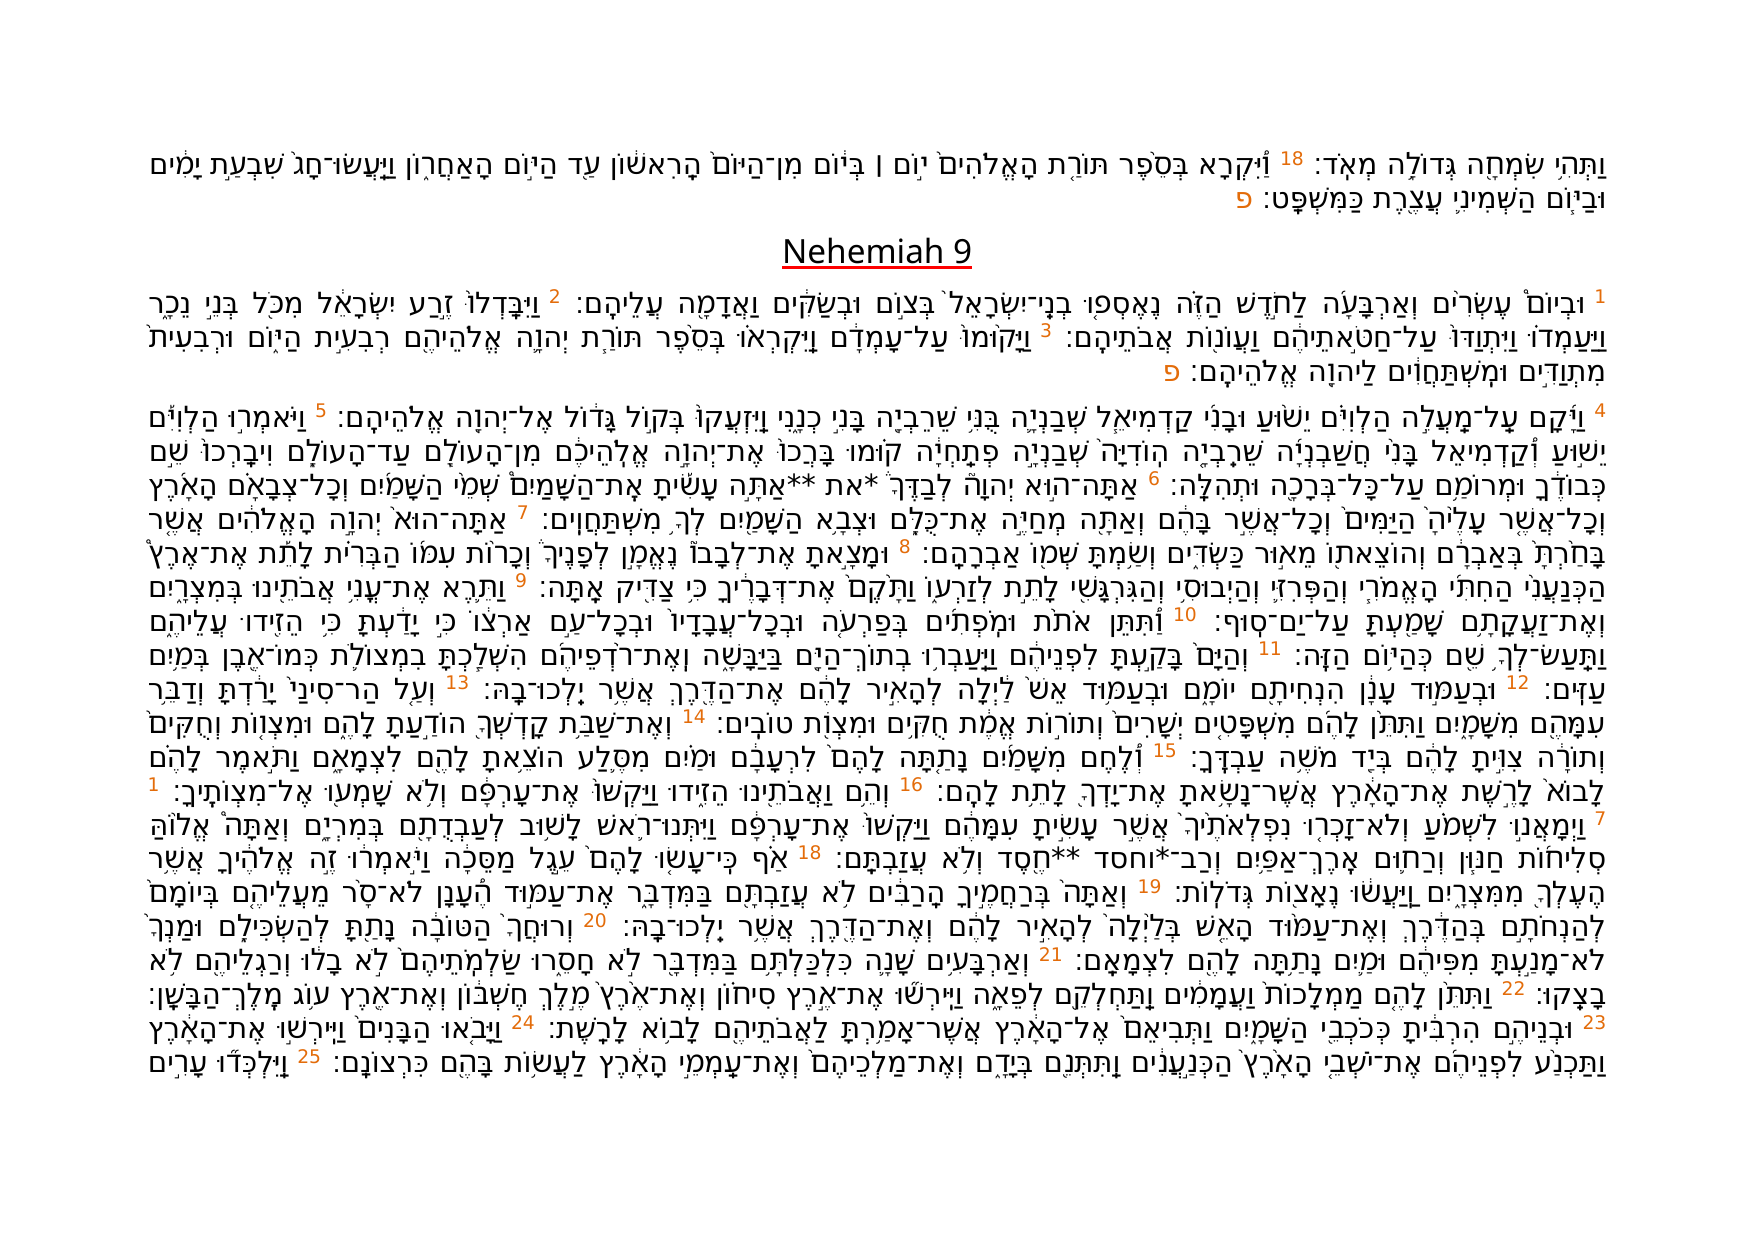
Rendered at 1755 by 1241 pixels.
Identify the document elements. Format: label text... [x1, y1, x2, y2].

text 4 וַיָּ֜קָם עַֽל־מַֽעֲלֵ֣ה הַלְוִיִּ֗ם יֵשׁ֨וּעַ וּבָנִ֜י קַדְמִיאֵ֧ל שְׁבַנְיָ֛ה בֻּנִּ֥י שֵׁרֵבְיָ֖ה בָּנִ֣י כְנָ֑נִי וַֽיִּזְעֲקוּ֙ בְּק֣וֹל גָּד֔וֹל אֶל־יְהוָ֖ה אֱלֹהֵיהֶֽם׃ ‬‬5 וַיֹּאמְר֣וּ הַלְוִיִּ֡ם יֵשׁ֣וּעַ וְ֠קַדְמִיאֵל בָּנִ֨י חֲשַׁבְנְיָ֜ה שֵׁרֵֽבְיָ֤ה הֽוֹדִיָּה֙ שְׁבַנְיָ֣ה פְתַֽחְיָ֔ה ק֗וּמוּ בָּרֲכוּ֙ אֶת־יְהוָ֣ה אֱלֹֽהֵיכֶ֔ם מִן־הָעוֹלָ֖ם עַד־הָעוֹלָ֑ם וִיבָֽרְכוּ֙ שֵׁ֣ם כְּבוֹדֶ֔ךָ וּמְרוֹמַ֥ם עַל־כָּל־בְּרָכָ֖ה וּתְהִלָּֽה׃ ‬‬6 אַתָּה־ה֣וּא יְהוָה֮ לְבַדֶּךָ֒ *את **אַתָּ֣ה עָשִׂ֡יתָ אֶֽת־הַשָּׁמַיִם֩ שְׁמֵ֨י הַשָּׁמַ֜יִם וְכָל־צְבָאָ֗ם הָאָ֜רֶץ וְכָל־אֲשֶׁ֤ר עָלֶ֙יהָ֙ הַיַּמִּים֙ וְכָל־אֲשֶׁ֣ר בָּהֶ֔ם וְאַתָּ֖ה מְחַיֶּ֣ה אֶת־כֻּלָּ֑ם וּצְבָ֥א הַשָּׁמַ֖יִם לְךָ֥ מִשְׁתַּחֲוִֽים׃ ‬‬7 אַתָּה־הוּא֙ יְהוָ֣ה הָאֱלֹהִ֔ים אֲשֶׁ֤ר בָּחַ֙רְתָּ֙ בְּאַבְרָ֔ם וְהוֹצֵאת֖וֹ מֵא֣וּר כַּשְׂדִּ֑ים וְשַׂ֥מְתָּ שְּׁמ֖וֹ אַבְרָהָֽם׃ ‬‬8 וּמָצָ֣אתָ אֶת־לְבָבוֹ֮ נֶאֱמָ֣ן לְפָנֶיךָ֒ וְכָר֨וֹת עִמּ֜וֹ הַבְּרִ֗ית לָתֵ֡ת אֶת־אֶרֶץ֩ הַכְּנַעֲנִ֨י הַחִתִּ֜י הָאֱמֹרִ֧י וְהַפְּרִזִּ֛י וְהַיְבוּסִ֥י וְהַגִּרְגָּשִׁ֖י לָתֵ֣ת לְזַרְע֑וֹ וַתָּ֙קֶם֙ אֶת־דְּבָרֶ֔יךָ כִּ֥י צַדִּ֖יק אָֽתָּה׃ ‬‬9 וַתֵּ֛רֶא אֶת־עֳנִ֥י אֲבֹתֵ֖ינוּ בְּמִצְרָ֑יִם וְאֶת־זַעֲקָתָ֥ם שָׁמַ֖עְתָּ עַל־יַם־סֽוּף׃ ‬‬10 וַ֠תִּתֵּן אֹתֹ֨ת וּמֹֽפְתִ֜ים בְּפַרְעֹ֤ה וּבְכָל־עֲבָדָיו֙ וּבְכָל־עַ֣ם אַרְצ֔וֹ כִּ֣י יָדַ֔עְתָּ כִּ֥י הֵזִ֖ידוּ עֲלֵיהֶ֑ם וַתַּֽעַשׂ־לְךָ֥ שֵׁ֖ם כְּהַיּ֥וֹם הַזֶּֽה׃ ‬‬11 וְהַיָּם֙ בָּקַ֣עְתָּ לִפְנֵיהֶ֔ם וַיַּֽעַבְר֥וּ בְתוֹךְ־הַיָּ֖ם בַּיַּבָּשָׁ֑ה וְֽאֶת־רֹ֨דְפֵיהֶ֜ם הִשְׁלַ֧כְתָּ בִמְצוֹלֹ֛ת כְּמוֹ־אֶ֖בֶן בְּמַ֥יִם עַזִּֽים׃ ‬‬12 וּבְעַמּ֣וּד עָנָ֔ן הִנְחִיתָ֖ם יוֹמָ֑ם וּבְעַמּ֥וּד אֵשׁ֙ לַ֔יְלָה לְהָאִ֣יר לָהֶ֔ם אֶת־הַדֶּ֖רֶךְ אֲשֶׁ֥ר יֵֽלְכוּ־בָֽהּ׃ ‬‬13 וְעַ֤ל הַר־סִינַי֙ יָרַ֔דְתָּ וְדַבֵּ֥ר עִמָּהֶ֖ם מִשָּׁמָ֑יִם וַתִּתֵּ֨ן לָהֶ֜ם מִשְׁפָּטִ֤ים יְשָׁרִים֙ וְתוֹר֣וֹת אֱמֶ֔ת חֻקִּ֥ים וּמִצְוֺ֖ת טוֹבִֽים׃ ‬‬14 וְאֶת־שַׁבַּ֥ת קָדְשְׁךָ֖ הוֹדַ֣עַתָ לָהֶ֑ם וּמִצְו֤וֹת וְחֻקִּים֙ וְתוֹרָ֔ה צִוִּ֣יתָ לָהֶ֔ם בְּיַ֖ד מֹשֶׁ֥ה עַבְדֶּֽךָ׃ ‬‬15 וְ֠לֶחֶם מִשָּׁמַ֜יִם נָתַ֤תָּה לָהֶם֙ לִרְעָבָ֔ם וּמַ֗יִם מִסֶּ֛לַע הוֹצֵ֥אתָ לָהֶ֖ם לִצְמָאָ֑ם וַתֹּ֣אמֶר לָהֶ֗ם לָבוֹא֙ לָרֶ֣שֶׁת אֶת־הָאָ֔רֶץ אֲשֶׁר־נָשָׂ֥אתָ אֶת־יָדְךָ֖ לָתֵ֥ת לָהֶֽם׃ ‬‬16 וְהֵ֥ם וַאֲבֹתֵ֖ינוּ הֵזִ֑ידוּ וַיַּקְשׁוּ֙ אֶת־עָרְפָּ֔ם וְלֹ֥א שָׁמְע֖וּ אֶל־מִצְוֺתֶֽיךָ׃ ‬‬17 וַיְמָאֲנ֣וּ לִשְׁמֹ֗עַ וְלֹא־זָכְר֤וּ נִפְלְאֹתֶ֙יךָ֙ אֲשֶׁ֣ר עָשִׂ֣יתָ עִמָּהֶ֔ם וַיַּקְשׁוּ֙ אֶת־עָרְפָּ֔ם וַיִּתְּנוּ־רֹ֛אשׁ לָשׁ֥וּב לְעַבְדֻתָ֖ם בְּמִרְיָ֑ם וְאַתָּה֩ אֱל֨וֹהַּ סְלִיח֜וֹת חַנּ֧וּן וְרַח֛וּם אֶֽרֶךְ־אַפַּ֥יִם וְרַב־*וחסד **חֶ֖סֶד וְלֹ֥א עֲזַבְתָּֽם׃ ‬‬18 אַ֗ף כִּֽי־עָשׂ֤וּ לָהֶם֙ עֵ֣גֶל מַסֵּכָ֔ה וַיֹּ֣אמְר֔וּ זֶ֣ה אֱלֹהֶ֔יךָ אֲשֶׁ֥ר הֶעֶלְךָ֖ מִמִּצְרָ֑יִם וֽ͏ַיַּעֲשׂ֔וּ נֶאָצ֖וֹת גְּדֹלֽוֹת׃ ‬‬19 וְאַתָּה֙ בְּרַחֲמֶ֣יךָ הָֽרַבִּ֔ים לֹ֥א עֲזַבְתָּ֖ם בַּמִּדְבָּ֑ר אֶת־עַמּ֣וּד הֶ֠עָנָן לֹא־סָ֨ר מֵעֲלֵיהֶ֤ם בְּיוֹמָם֙ לְהַנְחֹתָ֣ם בְּהַדֶּ֔רֶךְ וְאֶת־עַמּ֨וּד הָאֵ֤שׁ בְּלַ֙יְלָה֙ לְהָאִ֣יר לָהֶ֔ם וְאֶת־הַדֶּ֖רֶךְ אֲשֶׁ֥ר יֵֽלְכוּ־בָֽהּ׃ ‬‬20 וְרוּחֲךָ֙ הַטּוֹבָ֔ה נָתַ֖תָּ לְהַשְׂכִּילָ֑ם וּמַנְךָ֙ לֹא־מָנַ֣עְתָּ מִפִּיהֶ֔ם וּמַ֛יִם נָתַ֥תָּה לָהֶ֖ם לִצְמָאָֽם׃ ‬‬21 וְאַרְבָּעִ֥ים שָׁנָ֛ה כִּלְכַּלְתָּ֥ם בַּמִּדְבָּ֖ר לֹ֣א חָסֵ֑רוּ שַׂלְמֹֽתֵיהֶם֙ לֹ֣א בָל֔וּ וְרַגְלֵיהֶ֖ם לֹ֥א בָצֵֽקוּ׃ ‬‬22 וַתִּתֵּ֨ן לָהֶ֤ם מַמְלָכוֹת֙ וַעֲמָמִ֔ים וַֽתַּחְלְקֵ֖ם לְפֵאָ֑ה וַיִּֽירְשׁ֞וּ אֶת־אֶ֣רֶץ סִיח֗וֹן וְאֶת־אֶ֙רֶץ֙ מֶ֣לֶךְ חֶשְׁבּ֔וֹן וְאֶת־אֶ֖רֶץ ע֥וֹג מֶֽלֶךְ־הַבָּשָֽׁן׃ ‬‬23 וּבְנֵיהֶ֣ם הִרְבִּ֔יתָ כְּכֹכְבֵ֖י הַשָּׁמָ֑יִם וַתְּבִיאֵם֙ אֶל־הָאָ֔רֶץ אֲשֶׁר־אָמַ֥רְתָּ לַאֲבֹתֵיהֶ֖ם לָב֥וֹא לָרָֽשֶׁת׃ ‬‬24 וַיָּבֹ֤אוּ הַבָּנִים֙ וַיִּֽירְשׁ֣וּ אֶת־הָאָ֔רֶץ וַתַּכְנַ֨ע לִפְנֵיהֶ֜ם אֶת־יֹשְׁבֵ֤י הָאָ֙רֶץ֙ הַכְּנַ֣עֲנִ֔ים וַֽתִּתְּנֵ֖ם בְּיָדָ֑ם וְאֶת־מַלְכֵיהֶם֙ וְאֶת־עַֽמְמֵ֣י הָאָ֔רֶץ לַעֲשׂ֥וֹת בָּהֶ֖ם כִּרְצוֹנָֽם׃ ‬‬25 וַֽיִּלְכְּד֞וּ עָרִ֣ים בְּצֻרוֹת֮ וַאֲדָמָ֣ה שְׁמֵנָה֒ וַיִּֽירְשׁ֡וּ בָּתִּ֣ים מְלֵֽאִים־כָּל־ט֠וּב בֹּר֨וֹת חֲצוּבִ֜ים כְּרָמִ֧ים וְזֵיתִ֛ים וְעֵ֥ץ מַאֲכָ֖ל לָרֹ֑ב וַיֹּאכְל֤וּ וַֽיִּשְׂבְּעוּ֙ וַיַּשְׁמִ֔ינוּ וַיִּֽתְעַדְּנ֖וּ בְּטוּבְךָ֥ הַגָּדֽוֹל׃ ‬‬26 וַיַּמְר֨וּ וַֽיִּמְרְד֜וּ בָּ֗ךְ וַיַּשְׁלִ֤כוּ אֶת־תּוֹרָֽתְךָ֙ אַחֲרֵ֣י גַוָּ֔ם וְאֶת־נְבִיאֶ֣יךָ הָרָ֔גוּ אֲשֶׁר־הֵעִ֥ידוּ בָ֖ם לַהֲשִׁיבָ֣ם אֵלֶ֑יךָ וֽ͏ַיַּעֲשׂ֔וּ נֶאָצ֖וֹת גְּדוֹלֹֽת׃ ‬‬27 וַֽתִּתְּנֵם֙ בְּיַ֣ד צָֽרֵיהֶ֔ם וַיָּצֵ֖רוּ לָהֶ֑ם וּבְעֵ֤ת צָֽרָתָם֙ יִצְעֲק֣וּ אֵלֶ֔יךָ וְאַתָּה֙ מִשָּׁמַ֣יִם תִּשְׁמָ֔ע וּֽכְרַחֲמֶ֣יךָ הָֽרַבִּ֗ים תִּתֵּ֤ן לָהֶם֙ מֽוֹשִׁיעִ֔ים וְיוֹשִׁיע֖וּם מִיַּ֥ד צָרֵיהֶֽם׃ ‬‬28 וּכְנ֣וֹחַ לָהֶ֔ם יָשׁ֕וּבוּ לַעֲשׂ֥וֹת רַ֖ע לְפָנֶ֑יךָ וַתַּֽעַזְבֵ֞ם בְּיַ֤ד אֹֽיְבֵיהֶם֙ וַיִּרְדּ֣וּ בָהֶ֔ם וַיָּשׁ֙וּבוּ֙ וַיִּזְעָק֔וּךָ וְאַתָּ֞ה מִשָּׁמַ֧יִם תִּשְׁמַ֛ע וְתַצִּילֵ֥ם כְּֽרַחֲמֶ֖יךָ רַבּ֥וֹת עִתִּֽים׃ ‬‬29 וַתָּ֨עַד בָּהֶ֜ם לַהֲשִׁיבָ֣ם אֶל־תּוֹרָתֶ֗ךָ וְהֵ֨מָּה הֵזִ֜ידוּ וְלֹא־שָׁמְע֤וּ לְמִצְוֺתֶ֙יךָ֙ וּבְמִשְׁפָּטֶ֣יךָ חָֽטְאוּ־בָ֔ם אֲשֶׁר־יַעֲשֶׂ֥ה אָדָ֖ם וְחָיָ֣ה בָהֶ֑ם וַיִּתְּנ֤וּ כָתֵף֙ סוֹרֶ֔רֶת וְעָרְפָּ֥ם הִקְשׁ֖וּ וְלֹ֥א שָׁמֵֽעוּ׃ ‬‬30 וַתִּמְשֹׁ֤ךְ עֲלֵיהֶם֙ שָׁנִ֣ים רַבּ֔וֹת וַתָּ֨עַד בָּ֧ם בְּרוּחֲךָ֛ בְּיַד־נְבִיאֶ֖יךָ וְלֹ֣א הֶאֱזִ֑ינוּ וַֽתִּתְּנֵ֔ם בְּיַ֖ד עַמֵּ֥י הָאֲרָצֹֽת׃ ‬‬31 וּֽבְרַחֲמֶ֧יךָ הָרַבִּ֛ים לֹֽא־עֲשִׂיתָ֥ם כָּלָ֖ה וְלֹ֣א עֲזַבְתָּ֑ם כִּ֛י אֵֽל־חַנּ֥וּן וְרַח֖וּם אָֽתָּה׃ ‬‬32 וְעַתָּ֣ה אֱ֠לֹהֵינוּ הָאֵ֨ל הַגָּד֜וֹל הַגִּבּ֣וֹר וְהַנּוֹרָא֮ שׁוֹמֵ֣ר הַבְּרִ֣ית וְהַחֶסֶד֒ אַל־יִמְעַ֣ט לְפָנֶ֡יךָ אֵ֣ת כָּל־הַתְּלָאָ֣ה אֽ͏ֲשֶׁר־מְ֠צָאַתְנוּ לִמְלָכֵ֨ינוּ לְשָׂרֵ֧ינוּ וּלְכֹהֲנֵ֛ינוּ וְלִנְבִיאֵ֥נוּ וְלַאֲבֹתֵ֖ינוּ וּלְכָל־עַמֶּ֑ךָ מִימֵי֙ מַלְכֵ֣י אַשּׁ֔וּר עַ֖ד הַיּ֥וֹם הַזֶּֽה׃ ‬‬33 וְאַתָּ֣ה צַדִּ֔יק עַ֖ל כָּל־הַבָּ֣א עָלֵ֑ינוּ כִּֽי־אֱמֶ֥ת עָשִׂ֖יתָ וַאֲנַ֥חְנוּ הִרְשָֽׁעְנוּ׃ ‬‬34 וְאֶת־מְלָכֵ֤ינוּ שָׂרֵ֙ינוּ֙ כֹּהֲנֵ֣ינוּ וַאֲבֹתֵ֔ינוּ לֹ֥א עָשׂ֖וּ תּוֹרָתֶ֑ךָ וְלֹ֤א הִקְשִׁ֙יבוּ֙ אֶל־מִצְוֺתֶ֔יךָ וּלְעֵ֣דְוֺתֶ֔יךָ אֲשֶׁ֥ר הַעִידֹ֖תָ בָּהֶֽם׃ ‬‬35 וְהֵ֣ם בְּמַלְכוּתָם֩ וּבְטוּבְךָ֨ הָרָ֜ב אֲשֶׁר־נָתַ֣תָּ לָהֶ֗ם וּבְאֶ֨רֶץ הָרְחָבָ֧ה וְהַשְּׁמֵנָ֛ה אֲשֶׁר־נָתַ֥תָּ לִפְנֵיהֶ֖ם לֹ֣א עֲבָד֑וּךָ וְֽלֹא־שָׁ֔בוּ מִמַּֽעַלְלֵיהֶ֖ם הָרָעִֽים׃ ‬‬36 הִנֵּ֛ה אֲנַ֥חְנוּ הַיּ֖וֹם עֲבָדִ֑ים וְהָאָ֜רֶץ אֲשֶׁר־נָתַ֣תָּה לַאֲבֹתֵ֗ינוּ לֶאֱכֹ֤ל אֶת־פִּרְיָהּ֙ וְאֶת־טוּבָ֔הּ הִנֵּ֛ה אֲנַ֥חְנוּ עֲבָדִ֖ים עָלֶֽיהָ׃ ‬‬37 וּתְבוּאָתָ֣הּ מַרְבָּ֗ה לַמְּלָכִ֛ים אֲשֶׁר־נָתַ֥תָּה עָלֵ֖ינוּ בְּחַטֹּאותֵ֑ינוּ וְעַ֣ל גְּ֠וִיֹּתֵינוּ מֹשְׁלִ֤ים וּבִבְהֶמְתֵּ֙נוּ֙ כִּרְצוֹנָ֔ם וּבְצָרָ֥ה גְדוֹלָ֖ה אֲנָֽחְנוּ׃ פ ‬‬‬‬‬‬‬‬‬‬‬‬‬‬‬‬‬‬‬‬‬‬‬‬‬‬‬‬‬‬‬‬‬‬‬‬ [148, 400, 1606, 1079]
text 16 וַיֵּצְא֣וּ הָעָם֮ וַיָּבִיאוּ֒ וַיַּעֲשׂוּ֩ לָהֶ֨ם סֻכּ֜וֹת אִ֤ישׁ עַל־גַּגּוֹ֙ וּבְחַצְרֹ֣תֵיהֶ֔ם וּבְחַצְר֖וֹת בֵּ֣ית הָאֱלֹהִ֑ים וּבִרְחוֹב֙ שַׁ֣עַר הַמַּ֔יִם וּבִרְח֖וֹב שַׁ֥עַר אֶפְרָֽיִם׃ ‬‬17 וַיַּֽעֲשׂ֣וּ כָֽל־הַ֠קָּהָל הַשָּׁבִ֨ים מִן־הַשְּׁבִ֥י ׀ סֻכּוֹת֮ וַיֵּשְׁב֣וּ בַסֻּכּוֹת֒ כִּ֣י לֹֽא־עָשׂ֡וּ מִימֵי֩ יֵשׁ֨וּעַ בִּן־נ֥וּן כֵּן֙ בְּנֵ֣י יִשְׂרָאֵ֔ל עַ֖ד הַיּ֣וֹם הַה֑וּא וַתְּהִ֥י שִׂמְחָ֖ה גְּדוֹלָ֥ה מְאֹֽד׃ ‬‬18 וַ֠יִּקְרָא בְּסֵ֨פֶר תּוֹרַ֤ת הָאֱלֹהִים֙ י֣וֹם ׀ בְּי֔וֹם מִן־הַיּוֹם֙ הָֽרִאשׁ֔וֹן עַ֖ד הַיּ֣וֹם הָאַחֲר֑וֹן וַיַּֽעֲשׂוּ־חָג֙ שִׁבְעַ֣ת יָמִ֔ים וּבַיּ֧וֹם הַשְּׁמִינִ֛י עֲצֶ֖רֶת כַּמִּשְׁפָּֽט׃ פ ‬‬‬‬‬ [148, 148, 1606, 216]
text 1 וּבְיוֹם֩ עֶשְׂרִ֨ים וְאַרְבָּעָ֜ה לַחֹ֣דֶשׁ הַזֶּ֗ה נֶאֶסְפ֤וּ בְנֵֽי־יִשְׂרָאֵל֙ בְּצ֣וֹם וּבְשַׂקִּ֔ים וַאֲדָמָ֖ה עֲלֵיהֶֽם׃ 2 וַיִּבָּֽדְלוּ֙ זֶ֣רַע יִשְׂרָאֵ֔ל מִכֹּ֖ל בְּנֵ֣י נֵכָ֑ר וַיַּעַמְד֗וּ וַיִּתְוַדּוּ֙ עַל־חַטֹּ֣אתֵיהֶ֔ם וַעֲוֺנ֖וֹת אֲבֹתֵיהֶֽם׃ ‬‬3 וַיָּק֙וּמוּ֙ עַל־עָמְדָ֔ם וַֽיִּקְרְא֗וּ בְּסֵ֨פֶר תּוֹרַ֧ת יְהוָ֛ה אֱלֹהֵיהֶ֖ם רְבִעִ֣ית הַיּ֑וֹם וּרְבִעִית֙ מִתְוַדִּ֣ים וּמִֽשְׁתַּחֲוִ֔ים לַיהוָ֖ה אֱלֹהֵיהֶֽם׃ פ ‬‬‬‬ [148, 286, 1606, 388]
text Nehemiah 9 [148, 228, 1606, 273]
